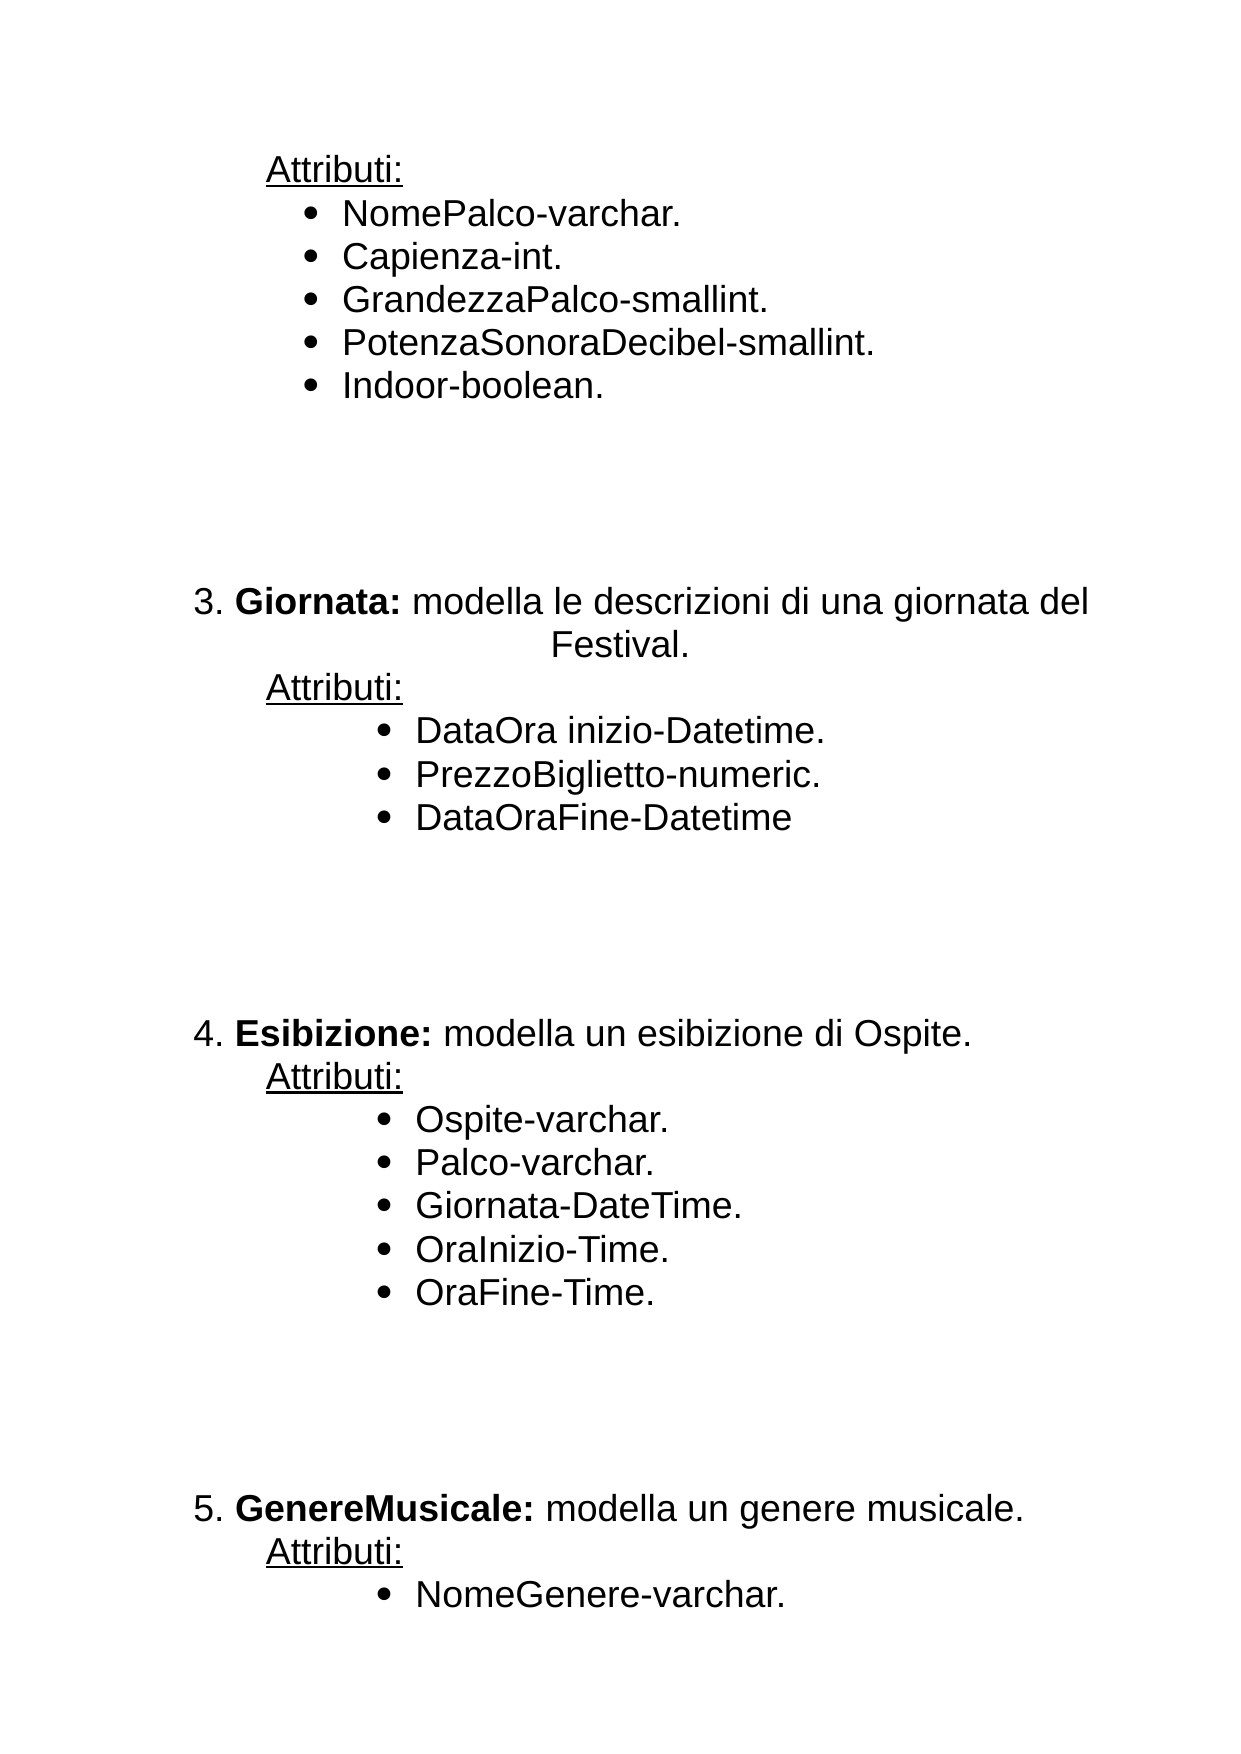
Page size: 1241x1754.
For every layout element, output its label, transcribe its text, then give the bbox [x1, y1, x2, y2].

list Capienza-int. [304, 234, 1122, 277]
list NomePalco-varchar. [304, 191, 1122, 234]
list Ospite-varchar. [378, 1097, 1122, 1140]
list DataOraFine-Datetime [378, 795, 1122, 838]
list 3. Giornata: modella le descrizioni di una giornata del Festival. [156, 579, 1122, 666]
text Attributi: [118, 1054, 1122, 1097]
text Attributi: [118, 1529, 1122, 1572]
list Giornata-DateTime. [378, 1184, 1122, 1227]
list PotenzaSonoraDecibel-smallint. [304, 320, 1122, 364]
list DataOra inizio-Datetime. [378, 709, 1122, 752]
list GrandezzaPalco-smallint. [304, 277, 1122, 320]
text Attributi: [118, 666, 1122, 709]
list 4. Esibizione: modella un esibizione di Ospite. [156, 1011, 1122, 1054]
text Attributi: [192, 148, 1122, 191]
list Indoor-boolean. [304, 364, 1122, 407]
list OraInizio-Time. [378, 1227, 1122, 1270]
list 5. GenereMusicale: modella un genere musicale. [156, 1486, 1122, 1529]
list OraFine-Time. [378, 1270, 1122, 1313]
list PrezzoBiglietto-numeric. [378, 752, 1122, 795]
list Palco-varchar. [378, 1140, 1122, 1184]
list NomeGenere-varchar. [378, 1572, 1122, 1615]
